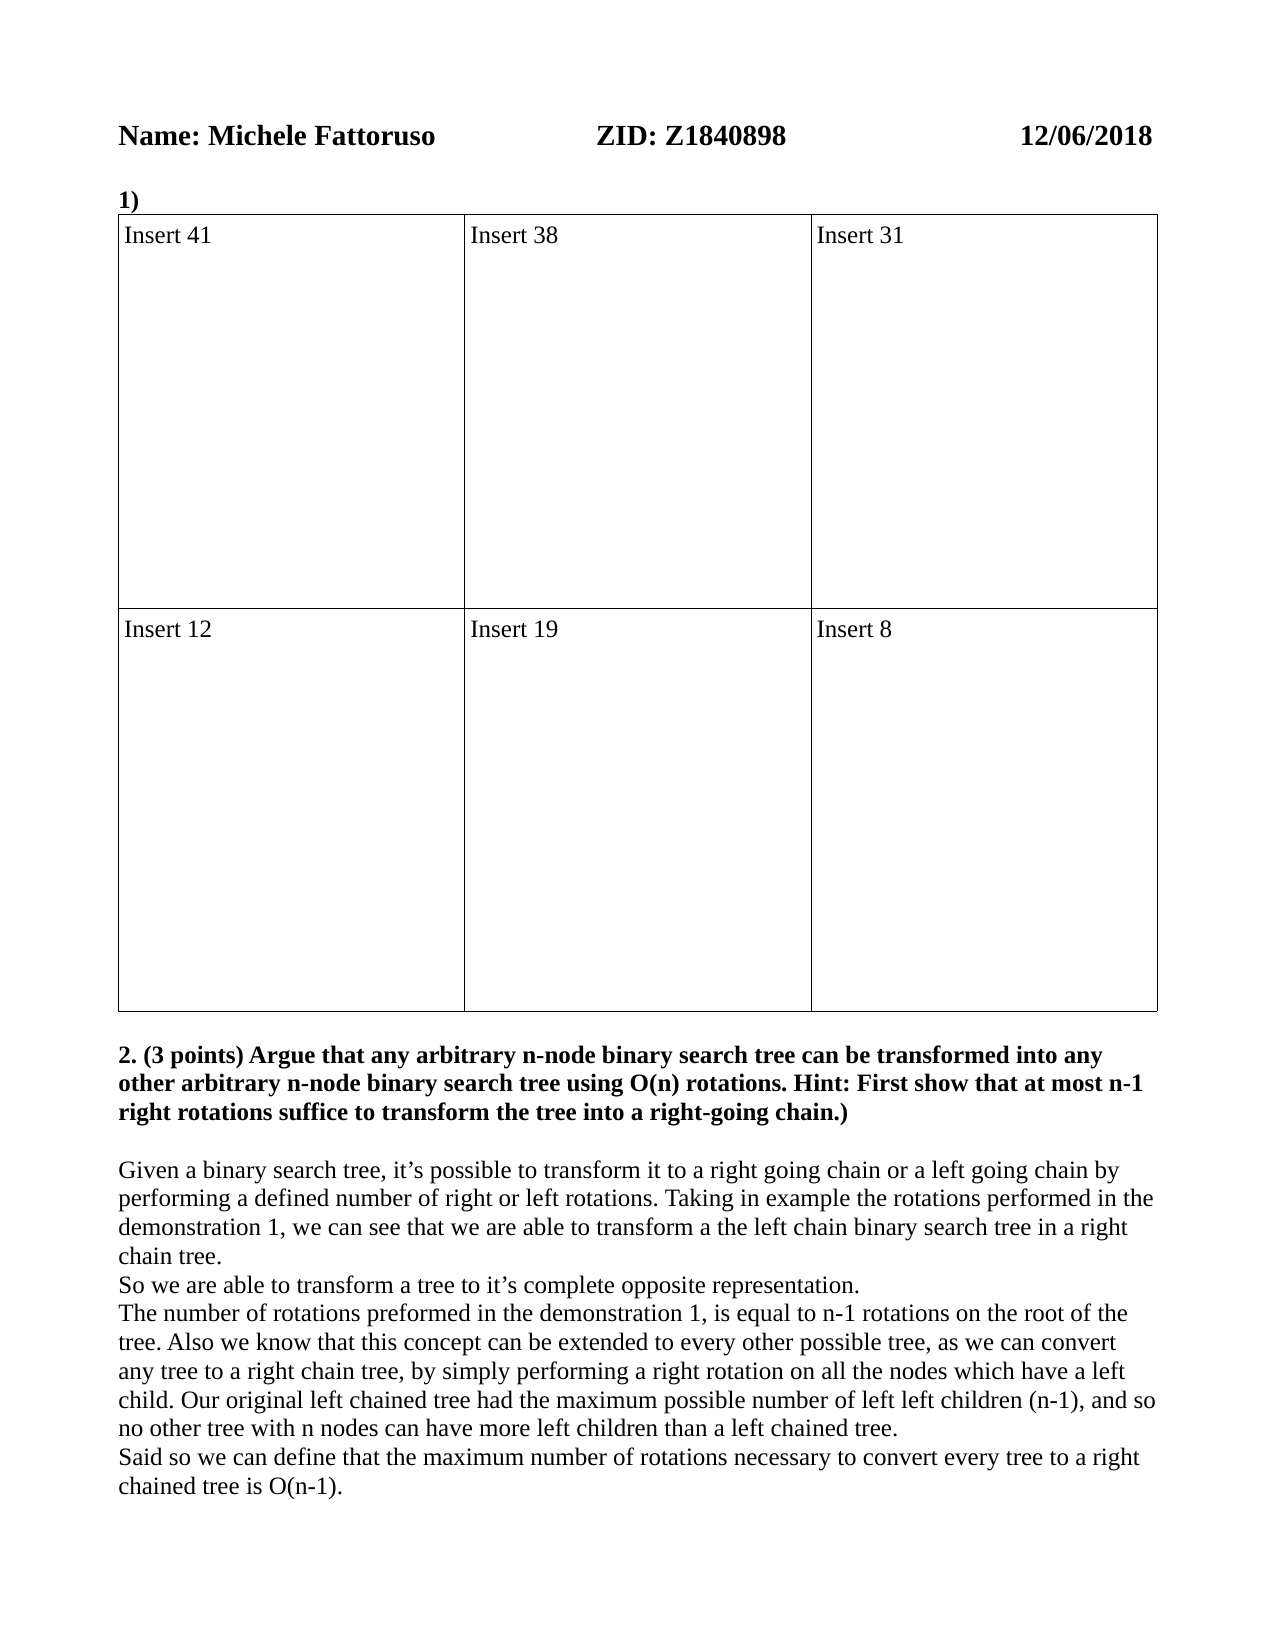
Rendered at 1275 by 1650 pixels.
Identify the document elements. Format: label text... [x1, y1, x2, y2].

text The number of rotations preformed in the demonstration 1, is equal to n-1 rotations on the root of the tree. Also we know that this concept can be extended to every other possible tree, as we can convert any tree to a right chain tree, by simply performing a right rotation on all the nodes which have a left child. Our original left chained tree had the maximum possible number of left left children (n-1), and so no other tree with n nodes can have more left children than a left chained tree. [118, 1298, 1157, 1442]
text 1) [118, 185, 1157, 214]
table_cell Insert 12 [119, 609, 464, 1011]
text Name: Michele Fattoruso ZID: Z1840898 12/06/2018 [118, 118, 1157, 152]
text Said so we can define that the maximum number of rotations necessary to convert every tree to a right chained tree is O(n-1). [118, 1442, 1157, 1500]
table_header Insert 41 [119, 215, 464, 608]
table_cell Insert 8 [812, 609, 1157, 1011]
text Given a binary search tree, it’s possible to transform it to a right going chain or a left going chain by performing a defined number of right or left rotations. Taking in example the rotations performed in the demonstration 1, we can see that we are able to transform a the left chain binary search tree in a right chain tree. [118, 1155, 1157, 1270]
table_cell Insert 19 [465, 609, 811, 1011]
text So we are able to transform a tree to it’s complete opposite representation. [118, 1270, 1157, 1298]
table_header Insert 31 [812, 215, 1157, 608]
table_header Insert 38 [465, 215, 811, 608]
text 2. (3 points) Argue that any arbitrary n-node binary search tree can be transformed into any other arbitrary n-node binary search tree using O(n) rotations. Hint: First show that at most n-1 right rotations suffice to transform the tree into a right-going chain.) [118, 1040, 1157, 1126]
